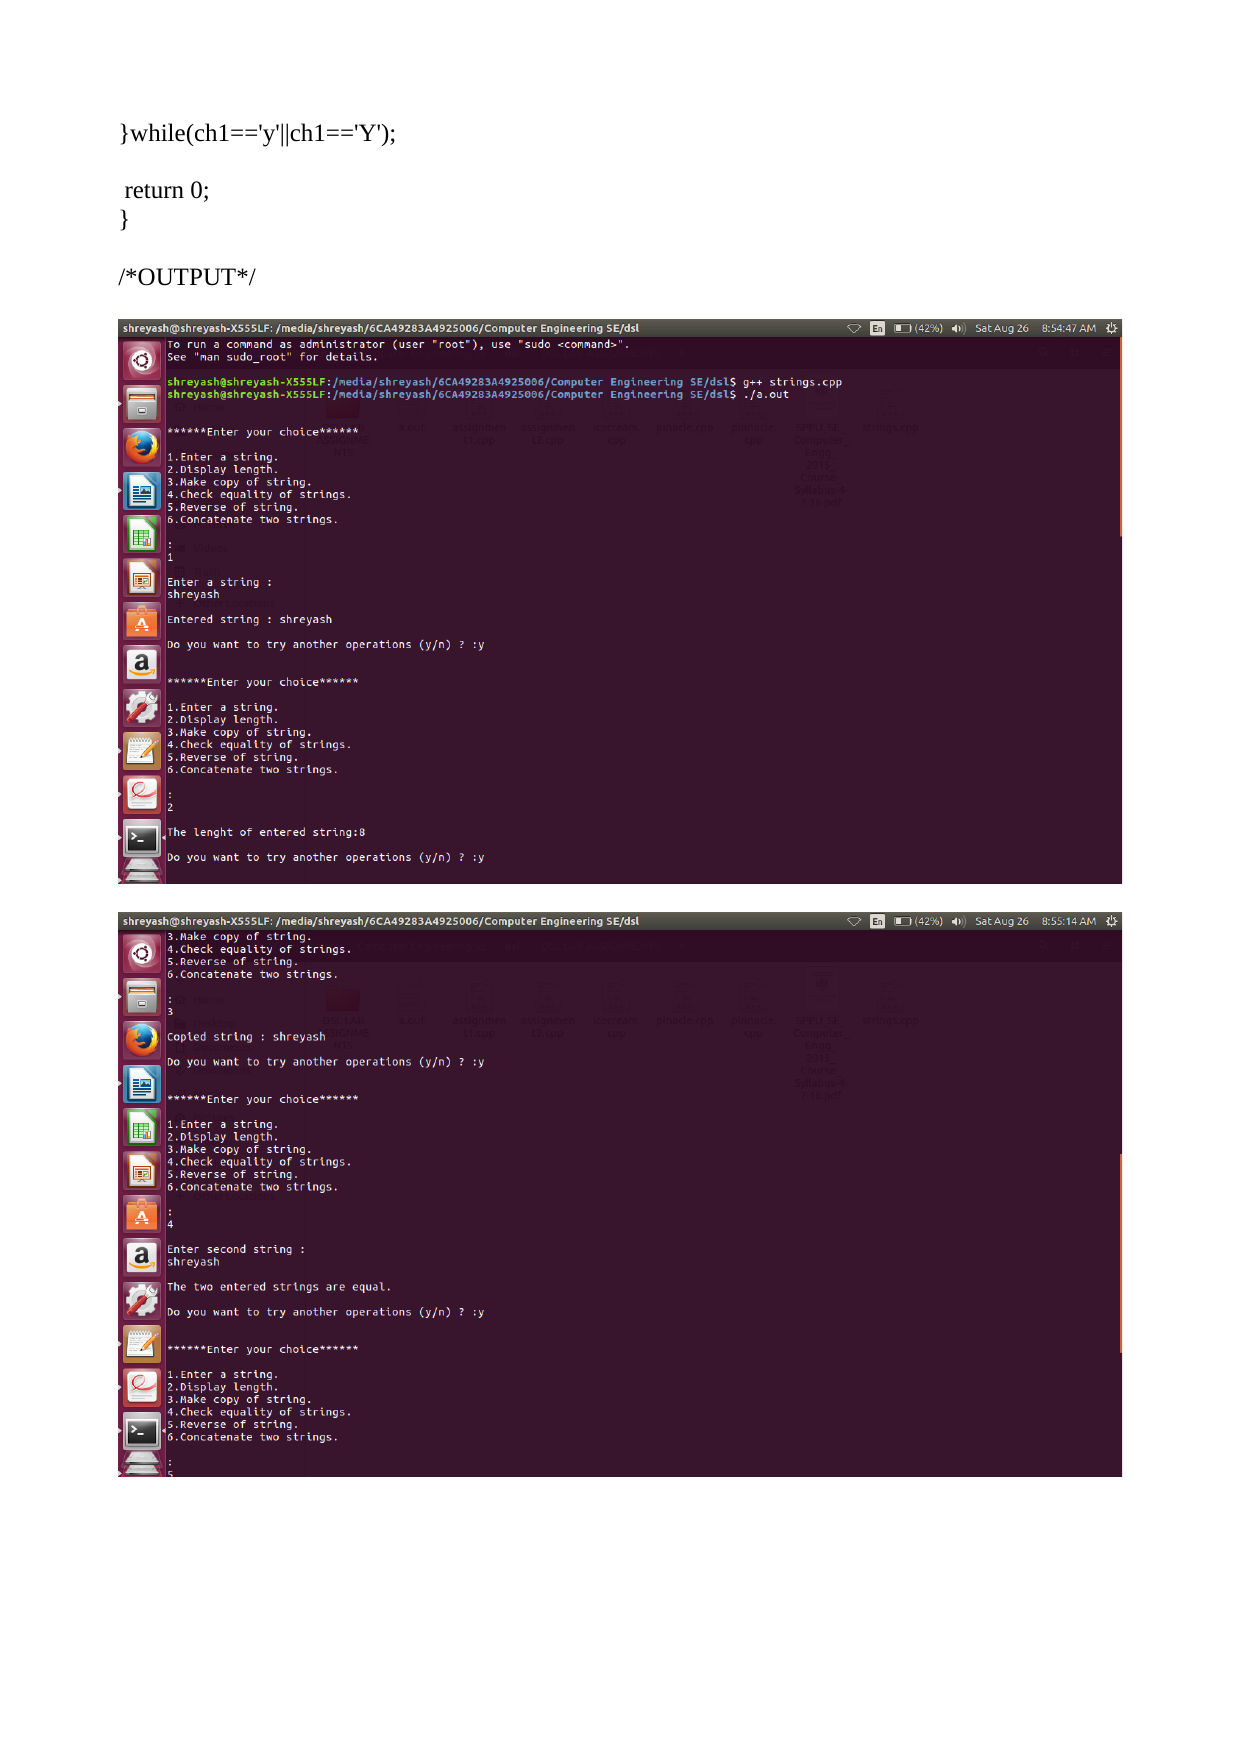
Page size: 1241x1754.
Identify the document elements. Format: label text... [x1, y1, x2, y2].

text }while(ch1=='y'||ch1=='Y'); [118, 118, 1122, 147]
text return 0; [118, 176, 1122, 204]
text } [118, 204, 1122, 233]
picture [118, 319, 1123, 884]
text /*OUTPUT*/ [118, 262, 1122, 291]
picture [118, 912, 1123, 1477]
